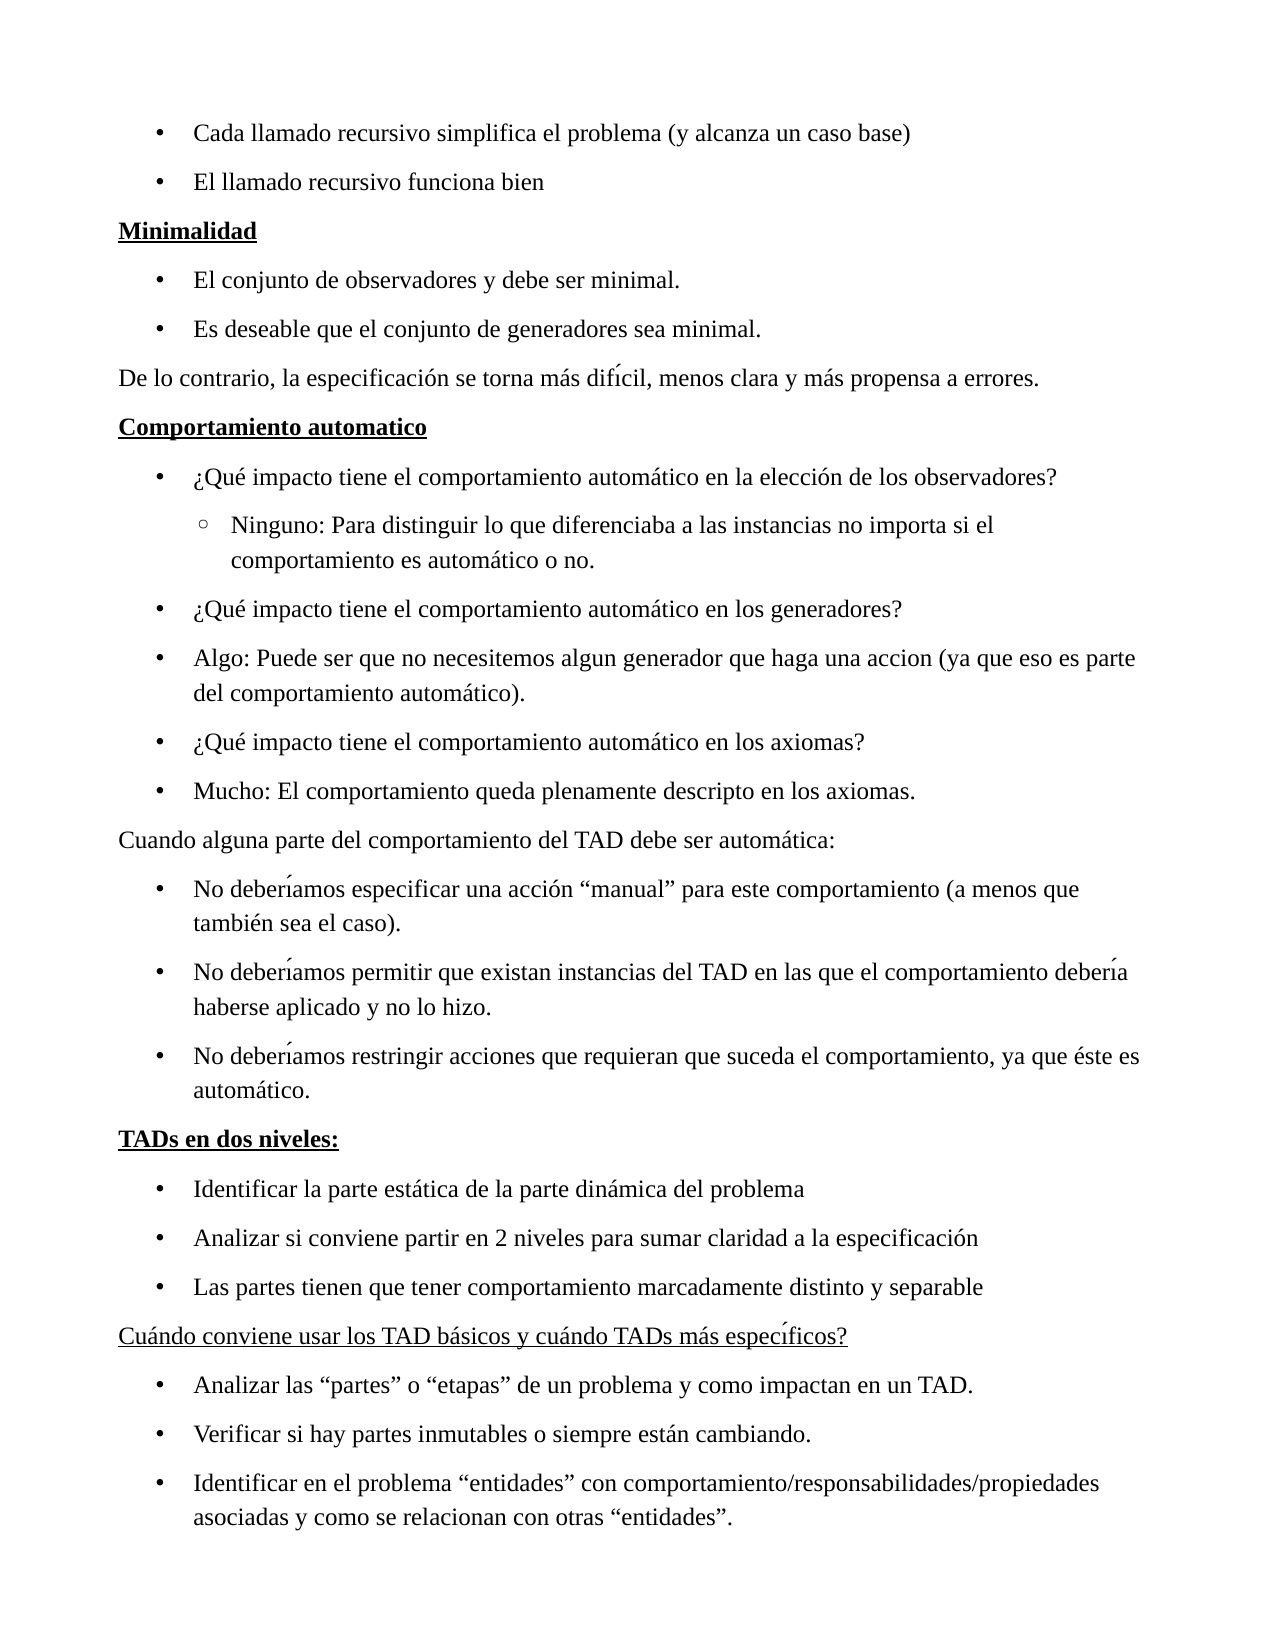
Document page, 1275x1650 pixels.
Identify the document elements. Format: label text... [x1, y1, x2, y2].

list Identificar la parte estática de la parte dinámica del problema [156, 1174, 1157, 1202]
list No deberı́amos especificar una acción “manual” para este comportamiento (a menos que también sea el caso). [156, 874, 1157, 937]
list Analizar si conviene partir en 2 niveles para sumar claridad a la especificación [156, 1223, 1157, 1251]
list Ninguno: Para distinguir lo que diferenciaba a las instancias no importa si el comportamiento es automático o no. [193, 511, 1157, 574]
list El llamado recursivo funciona bien [156, 167, 1157, 196]
text De lo contrario, la especificación se torna más difı́cil, menos clara y más propensa a errores. [118, 363, 1157, 392]
list Cada llamado recursivo simplifica el problema (y alcanza un caso base) [156, 118, 1157, 147]
list ¿Qué impacto tiene el comportamiento automático en los axiomas? [156, 727, 1157, 756]
text Minimalidad [118, 216, 1157, 245]
list Identificar en el problema “entidades” con comportamiento/responsabilidades/propiedades asociadas y como se relacionan con otras “entidades”. [156, 1468, 1157, 1531]
list Algo: Puede ser que no necesitemos algun generador que haga una accion (ya que eso es parte del comportamiento automático). [156, 643, 1157, 706]
text Comportamiento automatico [118, 412, 1157, 441]
list El conjunto de observadores y debe ser minimal. [156, 265, 1157, 294]
list No deberı́amos permitir que existan instancias del TAD en las que el comportamiento deberı́a haberse aplicado y no lo hizo. [156, 957, 1157, 1021]
text TADs en dos niveles: [118, 1124, 1157, 1153]
list Las partes tienen que tener comportamiento marcadamente distinto y separable [156, 1272, 1157, 1301]
list Mucho: El comportamiento queda plenamente descripto en los axiomas. [156, 776, 1157, 804]
list Analizar las “partes” o “etapas” de un problema y como impactan en un TAD. [156, 1370, 1157, 1399]
list ¿Qué impacto tiene el comportamiento automático en la elección de los observadores? [156, 462, 1157, 490]
list ¿Qué impacto tiene el comportamiento automático en los generadores? [156, 594, 1157, 623]
text Cuando alguna parte del comportamiento del TAD debe ser automática: [118, 825, 1157, 854]
list No deberı́amos restringir acciones que requieran que suceda el comportamiento, ya que éste es automático. [156, 1041, 1157, 1104]
list Es deseable que el conjunto de generadores sea minimal. [156, 314, 1157, 343]
text Cuándo conviene usar los TAD básicos y cuándo TADs más especı́ficos? [118, 1321, 1157, 1349]
list Verificar si hay partes inmutables o siempre están cambiando. [156, 1419, 1157, 1448]
